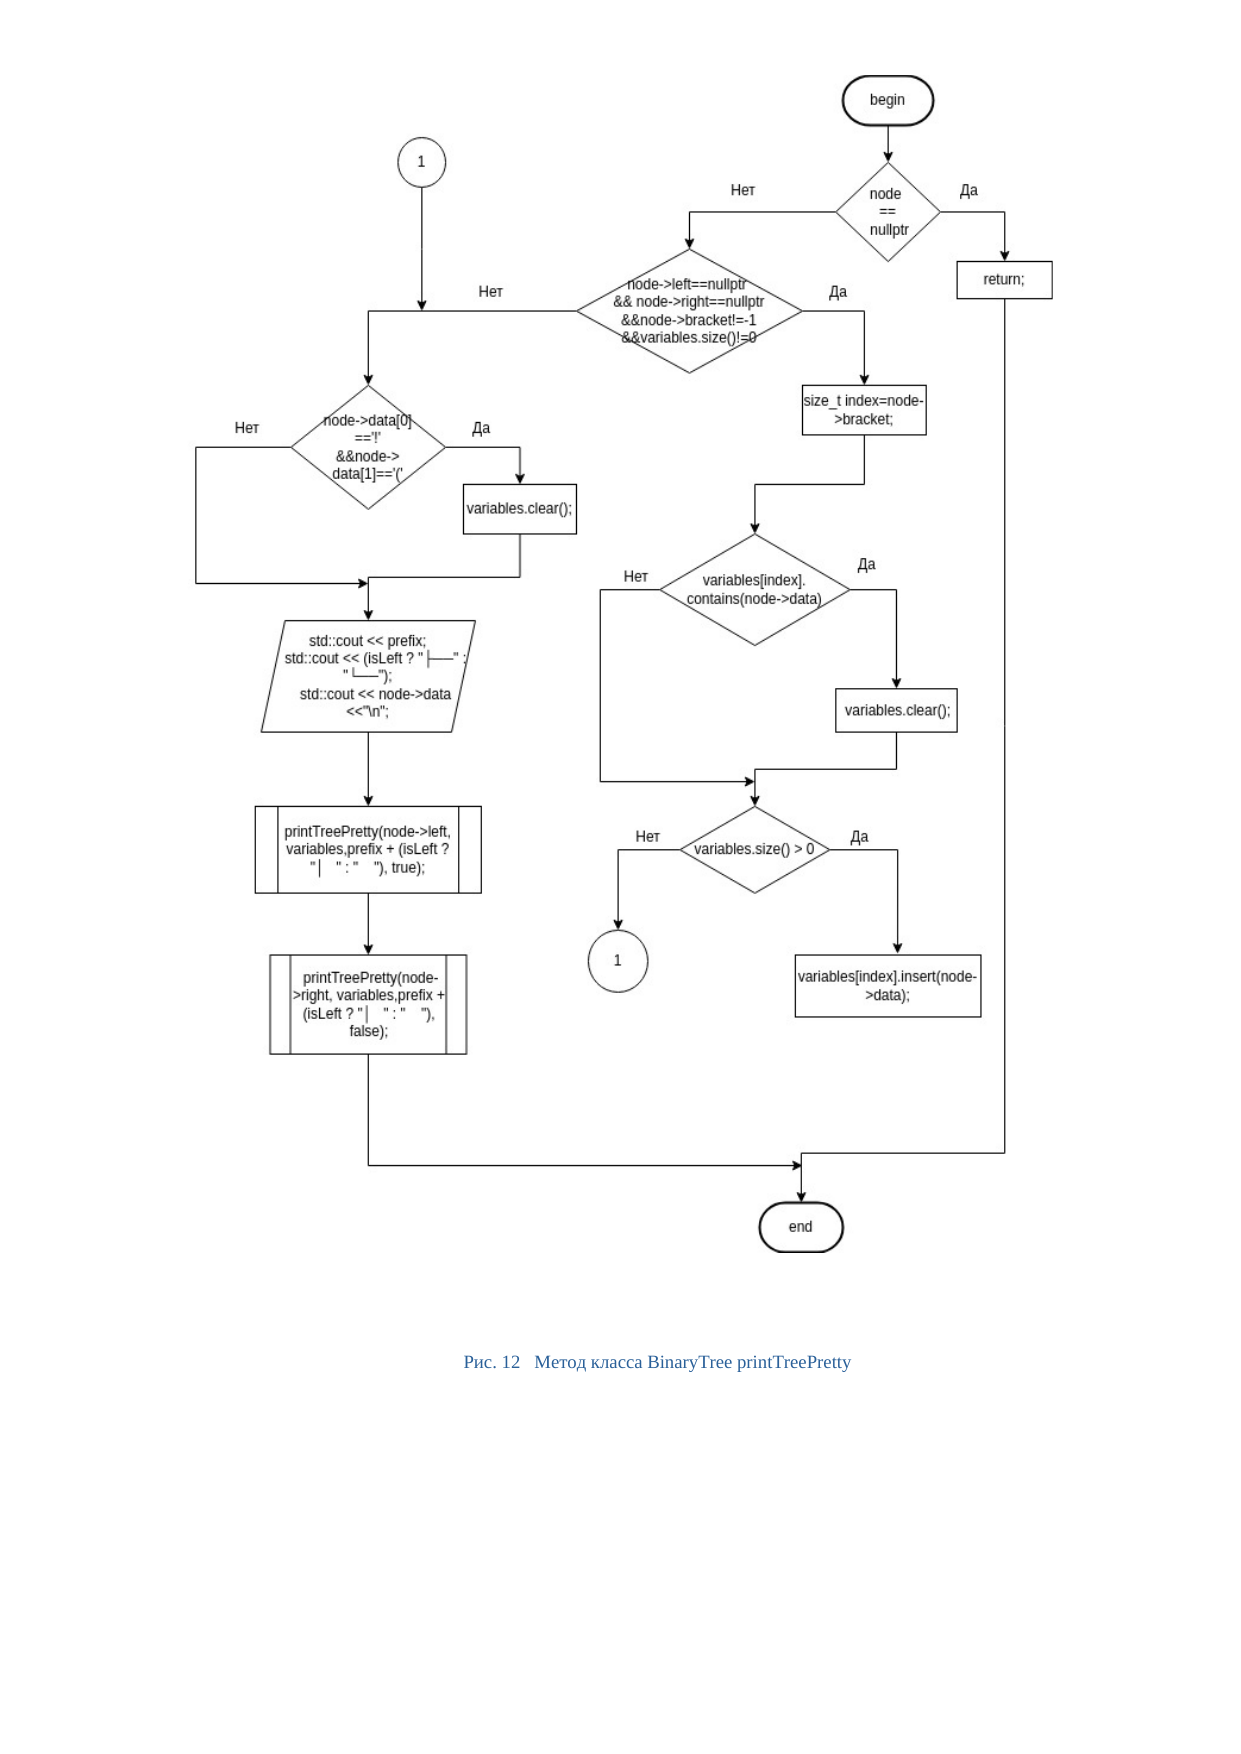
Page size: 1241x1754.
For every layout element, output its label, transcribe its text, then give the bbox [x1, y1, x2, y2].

picture [187, 75, 1053, 1253]
text Рис. 12 Метод класса BinaryTree printTreePretty [225, 1351, 1090, 1373]
